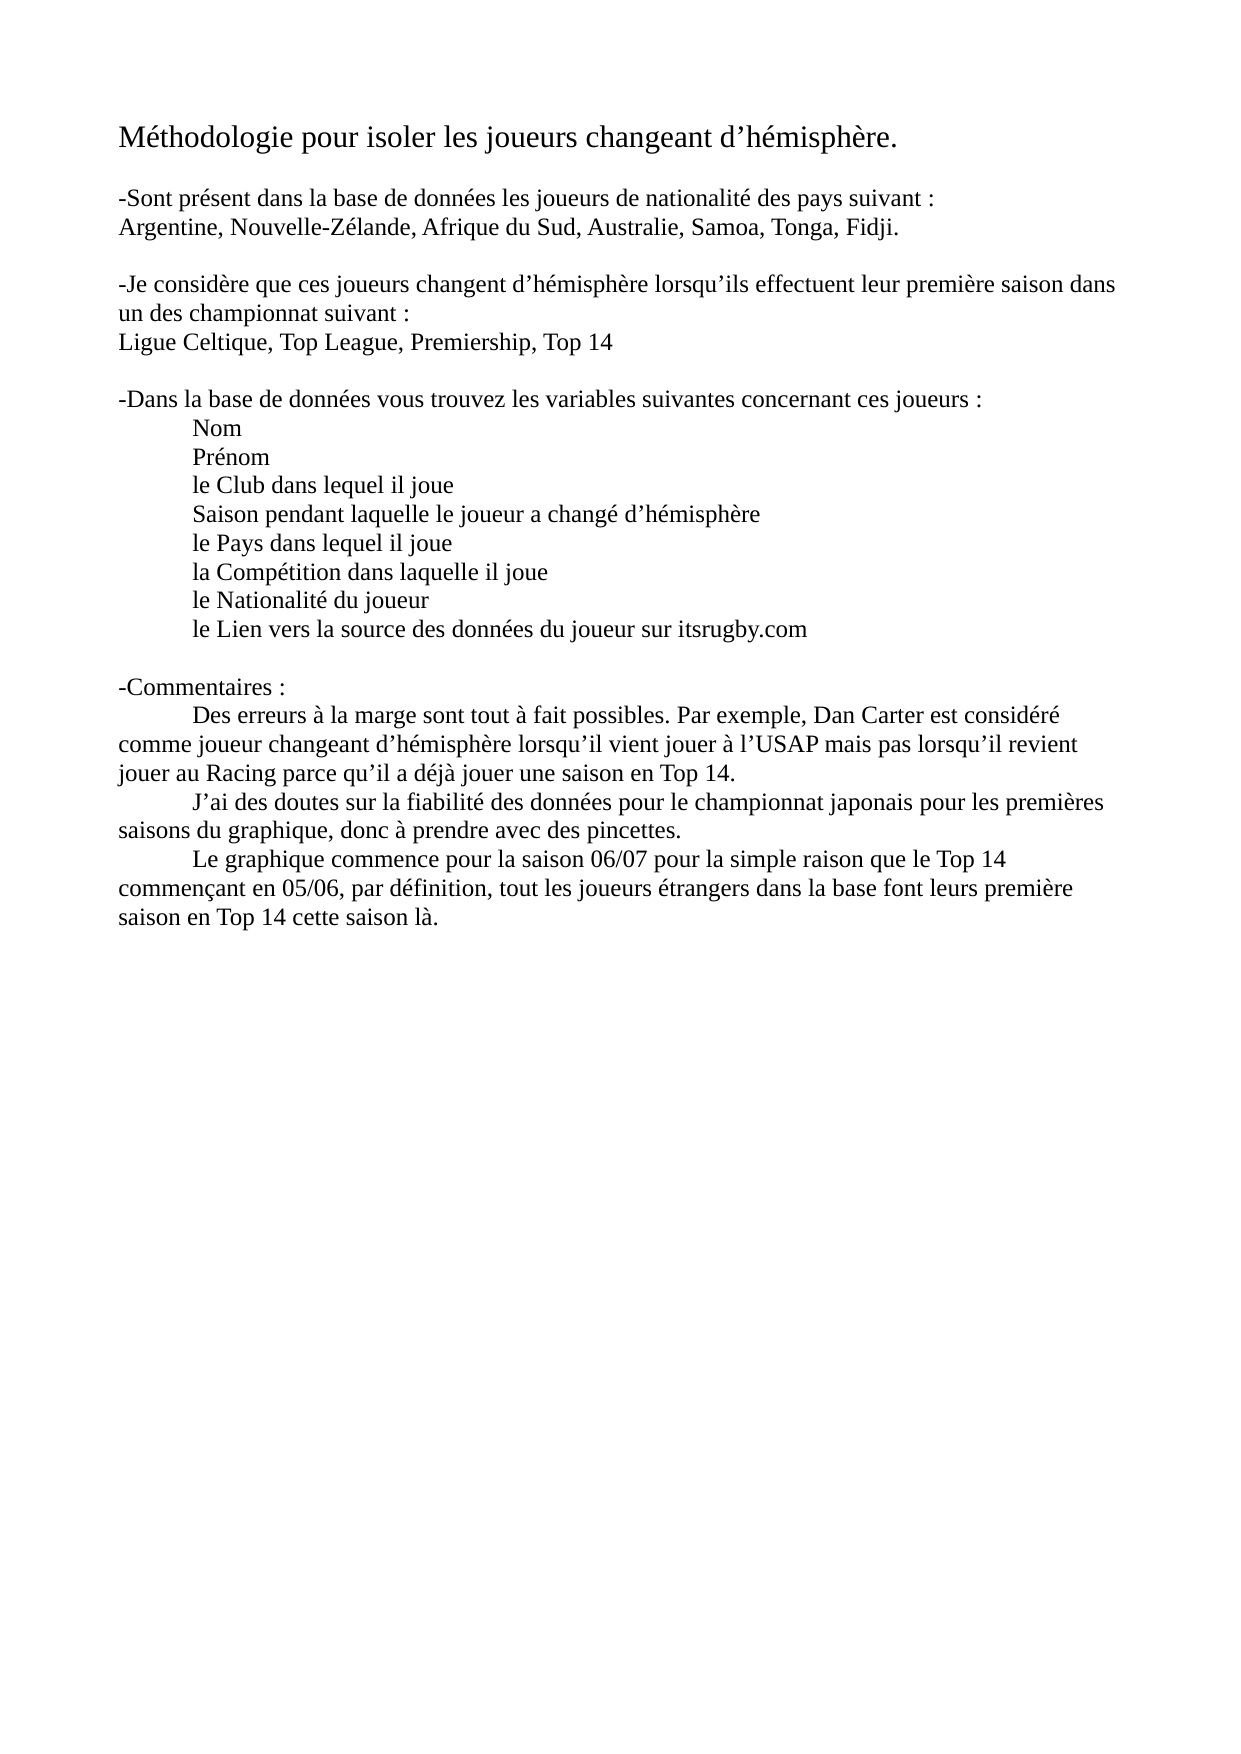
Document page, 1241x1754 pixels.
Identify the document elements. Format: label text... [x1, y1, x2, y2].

text J’ai des doutes sur la fiabilité des données pour le championnat japonais pour les premières saisons du graphique, donc à prendre avec des pincettes. [118, 787, 1122, 844]
text Le graphique commence pour la saison 06/07 pour la simple raison que le Top 14 commençant en 05/06, par définition, tout les joueurs étrangers dans la base font leurs première saison en Top 14 cette saison là. [118, 844, 1122, 930]
text le Pays dans lequel il joue [118, 528, 1122, 557]
text Nom [118, 413, 1122, 442]
text -Dans la base de données vous trouvez les variables suivantes concernant ces joueurs : [118, 384, 1122, 413]
text la Compétition dans laquelle il joue [118, 557, 1122, 585]
text le Nationalité du joueur [118, 585, 1122, 614]
text Des erreurs à la marge sont tout à fait possibles. Par exemple, Dan Carter est considéré comme joueur changeant d’hémisphère lorsqu’il vient jouer à l’USAP mais pas lorsqu’il revient jouer au Racing parce qu’il a déjà jouer une saison en Top 14. [118, 700, 1122, 787]
text Argentine, Nouvelle-Zélande, Afrique du Sud, Australie, Samoa, Tonga, Fidji. [118, 212, 1122, 240]
text le Club dans lequel il joue [118, 470, 1122, 499]
text -Sont présent dans la base de données les joueurs de nationalité des pays suivant : [118, 183, 1122, 212]
text le Lien vers la source des données du joueur sur itsrugby.com [118, 614, 1122, 643]
text Méthodologie pour isoler les joueurs changeant d’hémisphère. [118, 118, 1122, 154]
text -Je considère que ces joueurs changent d’hémisphère lorsqu’ils effectuent leur première saison dans un des championnat suivant : [118, 269, 1122, 327]
text Saison pendant laquelle le joueur a changé d’hémisphère [118, 499, 1122, 528]
text Ligue Celtique, Top League, Premiership, Top 14 [118, 327, 1122, 355]
text -Commentaires : [118, 672, 1122, 700]
text Prénom [118, 442, 1122, 470]
